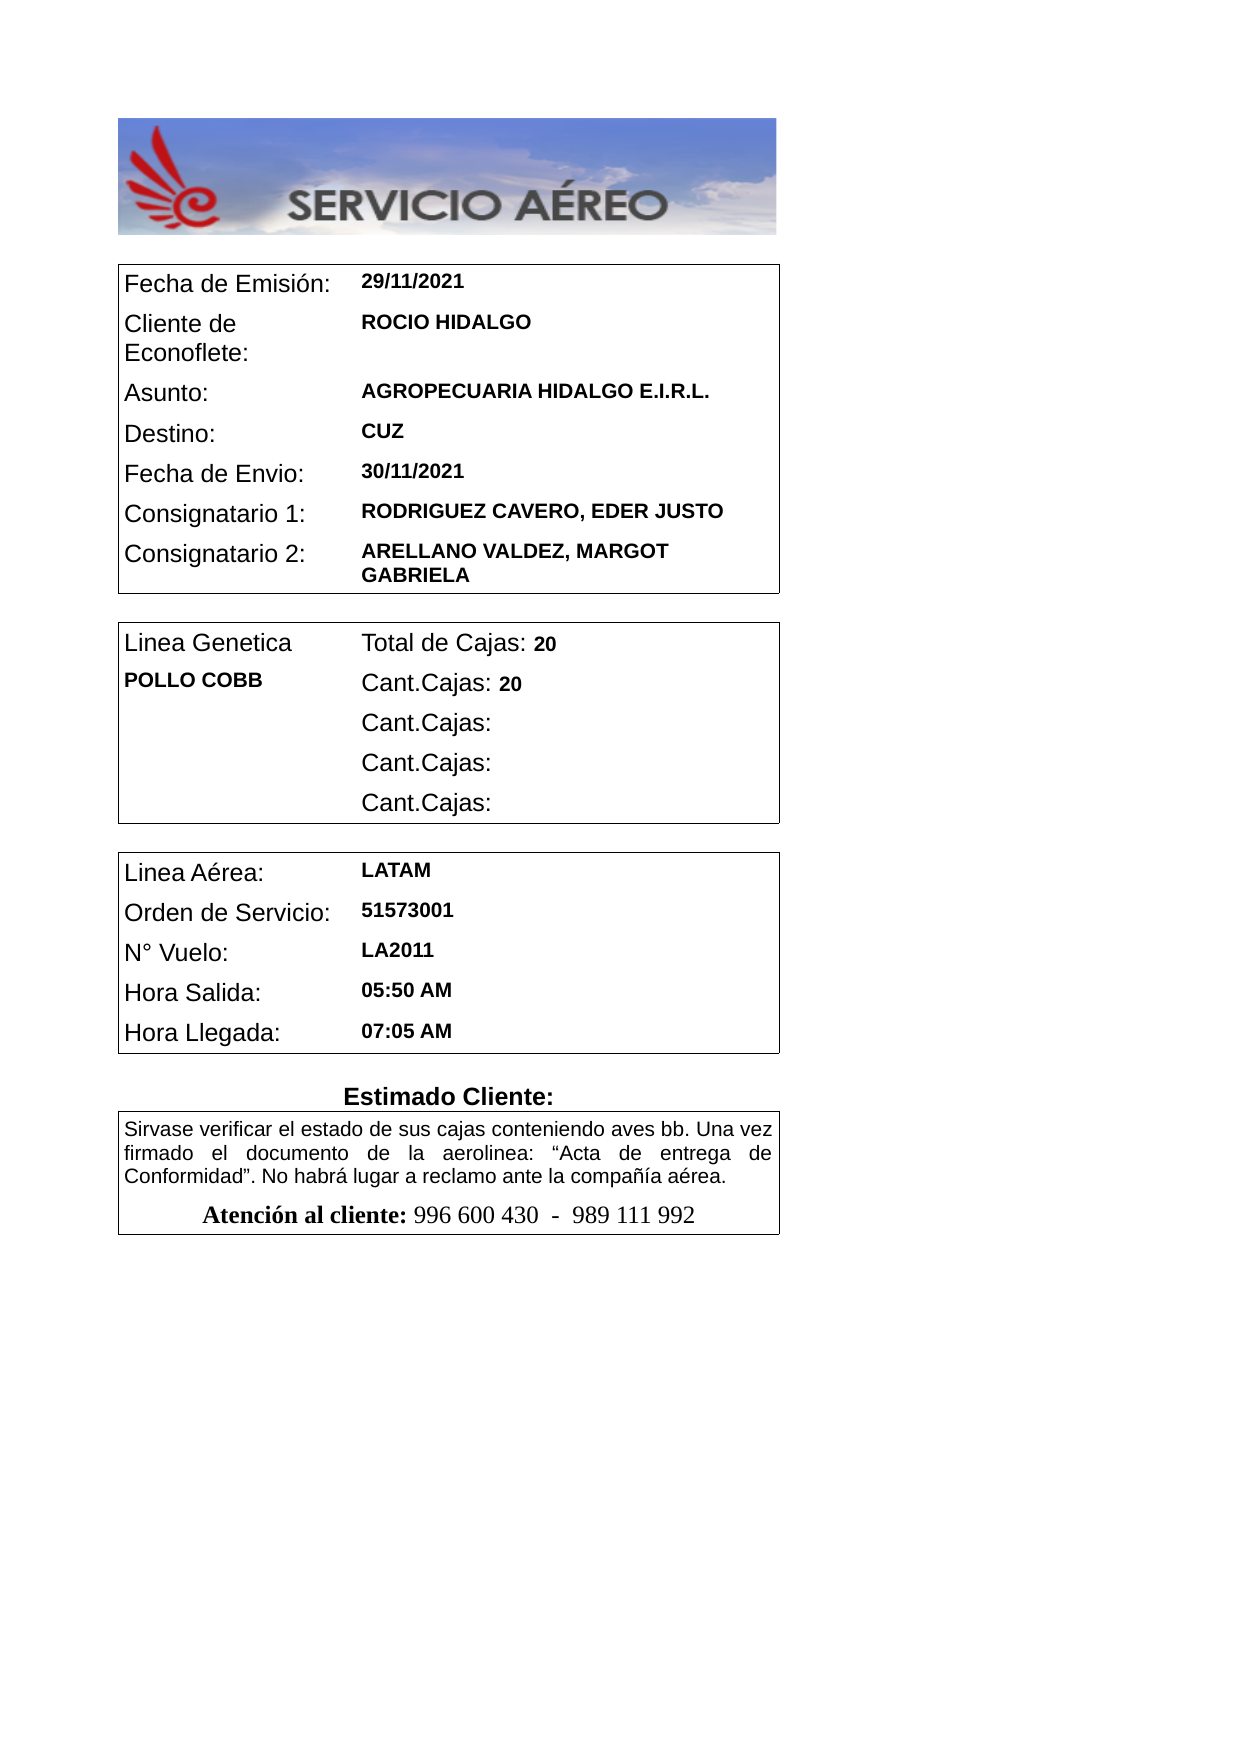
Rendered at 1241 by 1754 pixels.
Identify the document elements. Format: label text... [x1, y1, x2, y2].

table_cell [119, 702, 356, 742]
table_cell N° Vuelo: [119, 932, 356, 972]
table_cell Sirvase verificar el estado de sus cajas conteniendo aves bb. Una vez firmado el documento de la aerolinea: “Acta de entrega de Conformidad”. No habrá lugar a reclamo ante la compañía aérea. [119, 1112, 779, 1194]
table_cell Cliente de Econoflete: [119, 304, 356, 373]
table_cell 51573001 [356, 892, 779, 932]
table_cell [356, 824, 779, 852]
table_cell [118, 594, 356, 622]
table_cell POLLO COBB [119, 662, 356, 702]
table_cell ROCIO HIDALGO [356, 304, 779, 373]
table_cell Cant.Cajas: [356, 743, 779, 783]
table_cell LA2011 [356, 932, 779, 972]
table_cell Fecha de Envio: [119, 453, 356, 493]
table_cell Linea Aérea: [119, 853, 356, 892]
table_cell Asunto: [119, 373, 356, 413]
table_cell ARELLANO VALDEZ, MARGOT GABRIELA [356, 534, 779, 593]
table_cell [118, 824, 356, 852]
table_cell CUZ [356, 413, 779, 453]
table_cell Hora Salida: [119, 973, 356, 1013]
table_header 29/11/2021 [356, 265, 779, 304]
table_cell AGROPECUARIA HIDALGO E.I.R.L. [356, 373, 779, 413]
table_cell Estimado Cliente: [118, 1054, 779, 1111]
table_cell Atención al cliente: 996 600 430 - 989 111 992 [119, 1194, 779, 1234]
table_cell LATAM [356, 853, 779, 892]
table_cell 07:05 AM [356, 1013, 779, 1053]
table_cell RODRIGUEZ CAVERO, EDER JUSTO [356, 493, 779, 533]
table_cell Cant.Cajas: 20 [356, 662, 779, 702]
table_cell Linea Genetica [119, 623, 356, 662]
table_cell Cant.Cajas: [356, 702, 779, 742]
table_cell [119, 783, 356, 823]
table_cell [119, 743, 356, 783]
table_cell Consignatario 2: [119, 534, 356, 593]
table_cell Cant.Cajas: [356, 783, 779, 823]
table_cell [356, 594, 779, 622]
table_header Fecha de Emisión: [119, 265, 356, 304]
table_cell Orden de Servicio: [119, 892, 356, 932]
table_cell Hora Llegada: [119, 1013, 356, 1053]
picture [118, 118, 777, 235]
table_cell 30/11/2021 [356, 453, 779, 493]
table_cell Destino: [119, 413, 356, 453]
table_cell 05:50 AM [356, 973, 779, 1013]
table_cell Total de Cajas: 20 [356, 623, 779, 662]
table_cell Consignatario 1: [119, 493, 356, 533]
